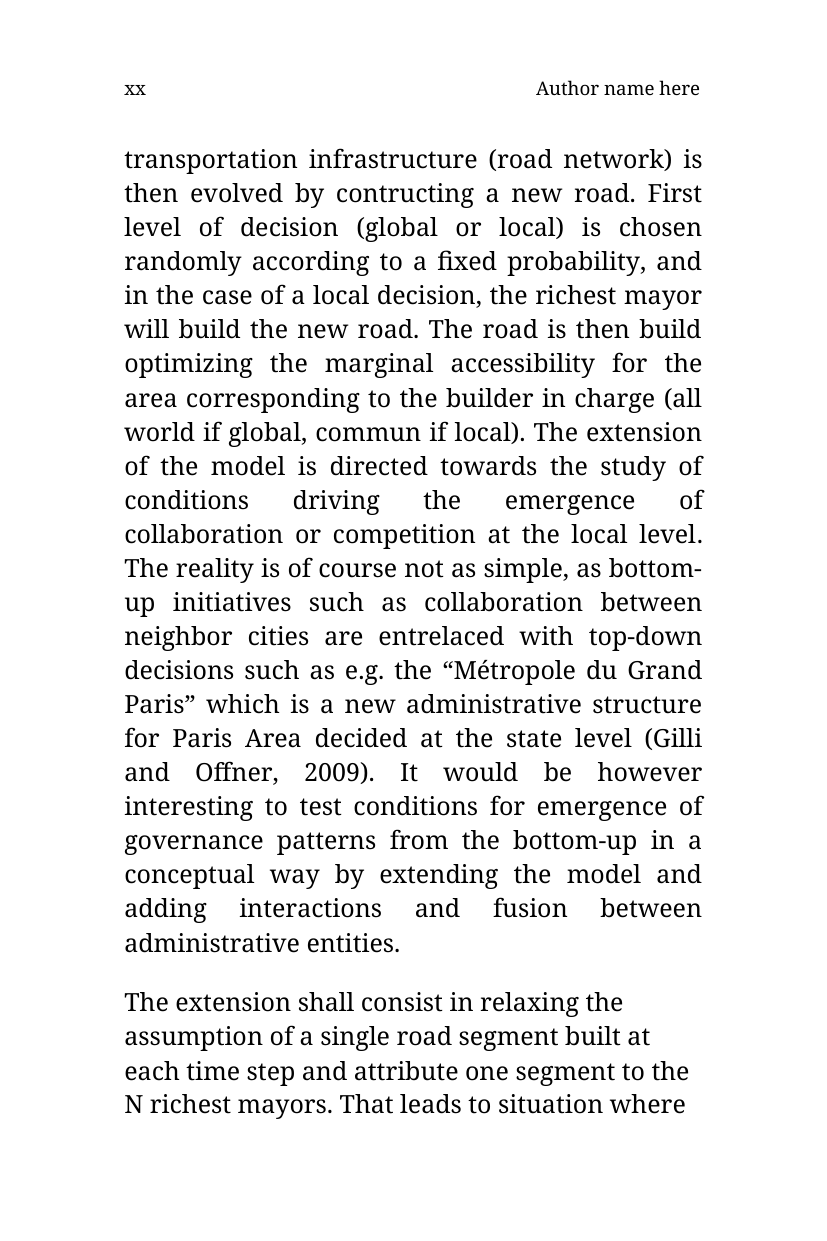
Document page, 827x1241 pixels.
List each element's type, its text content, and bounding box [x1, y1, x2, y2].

text transportation infrastructure (road network) is then evolved by contructing a new road. First level of decision (global or local) is chosen randomly according to a fixed probability, and in the case of a local decision, the richest mayor will build the new road. The road is then build optimizing the marginal accessibility for the area corresponding to the builder in charge (all world if global, commun if local). The extension of the model is directed towards the study of conditions driving the emergence of collaboration or competition at the local level. The reality is of course not as simple, as bottom-up initiatives such as collaboration between neighbor cities are entrelaced with top-down decisions such as e.g. the “Métropole du Grand Paris” which is a new administrative structure for Paris Area decided at the state level (Gilli and Offner, 2009). It would be however interesting to test conditions for emergence of governance patterns from the bottom-up in a conceptual way by extending the model and adding interactions and fusion between administrative entities. [124, 142, 703, 959]
text The extension shall consist in relaxing the assumption of a single road segment built at each time step and attribute one segment to the N richest mayors. That leads to situation where [124, 985, 703, 1121]
